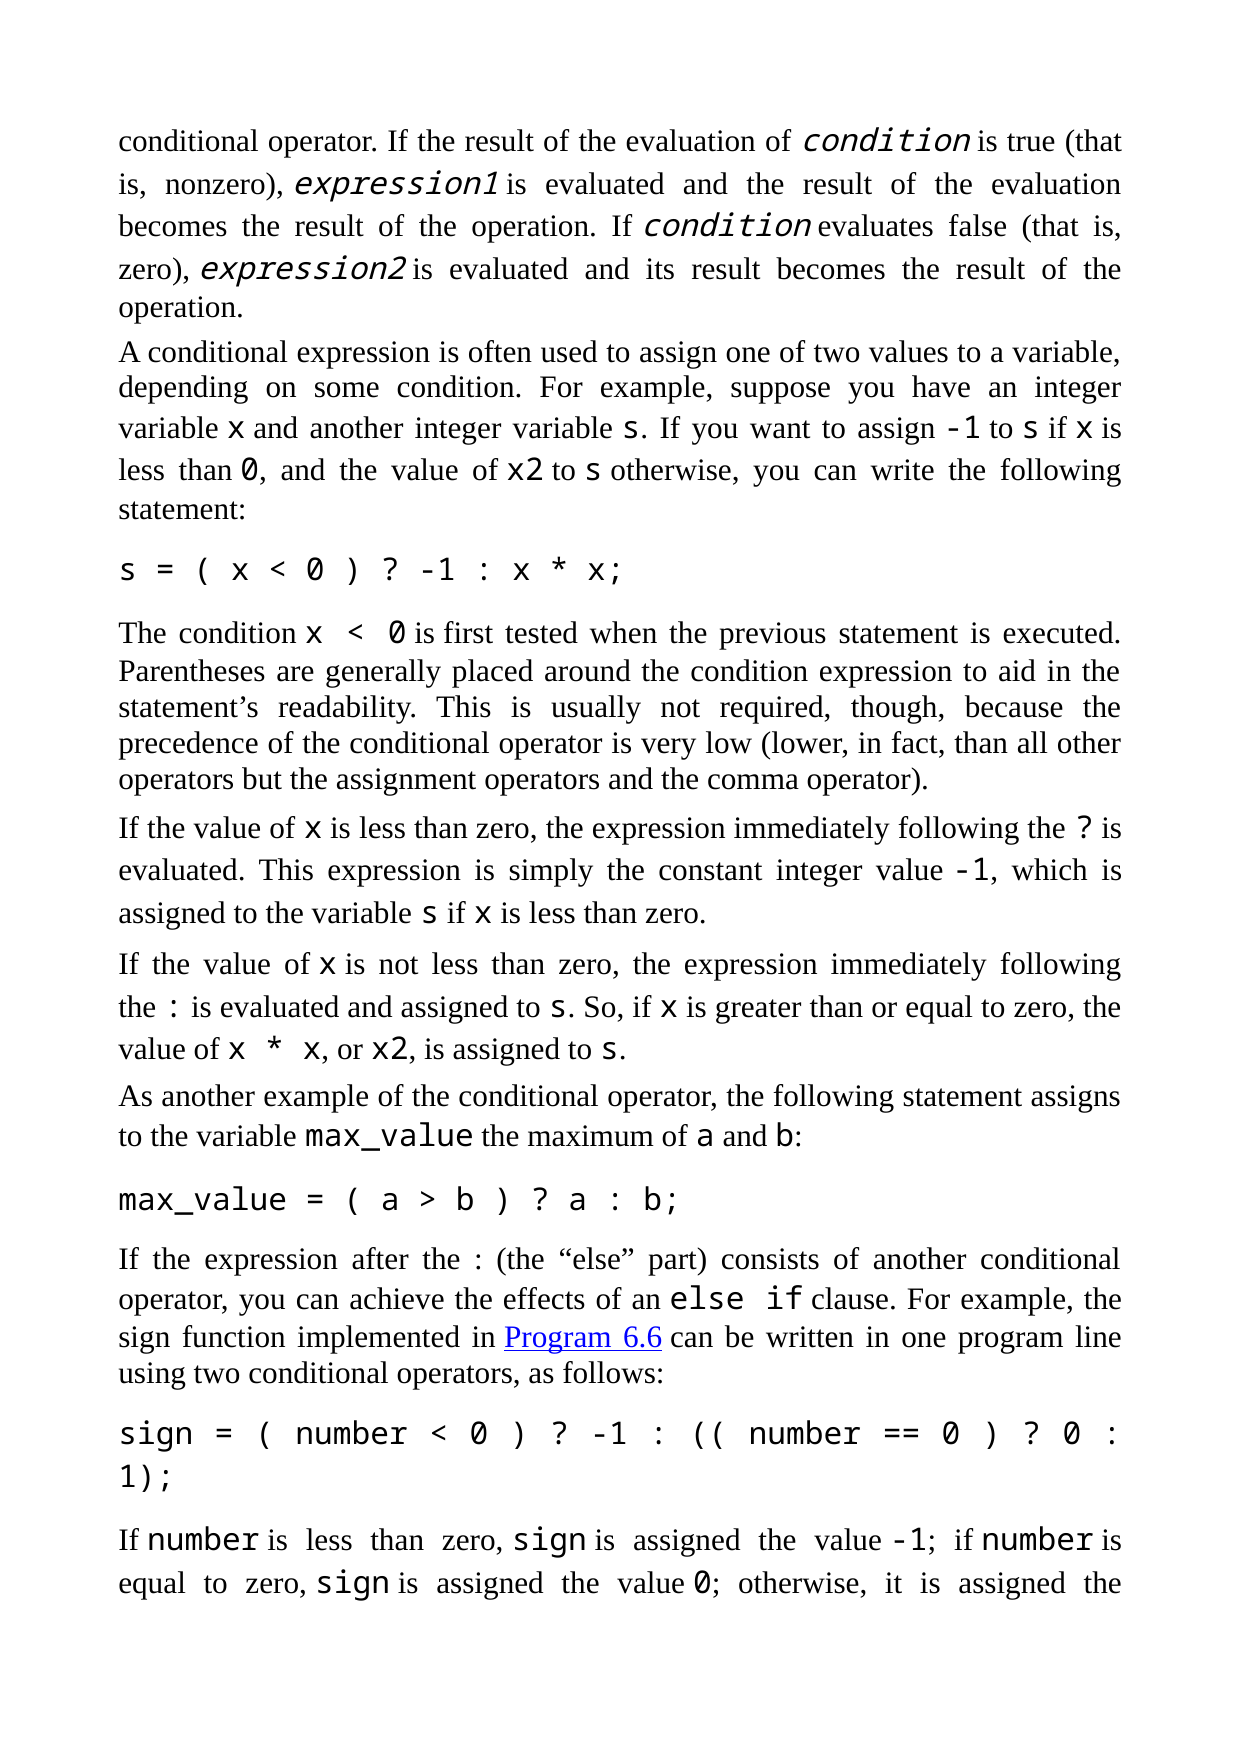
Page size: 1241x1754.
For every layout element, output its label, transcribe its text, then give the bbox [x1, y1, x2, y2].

text If number is less than zero, sign is assigned the value -1; if number is equal to zero, sign is assigned the value 0; otherwise, it is assigned the [118, 1517, 1122, 1602]
text A conditional expression is often used to assign one of two values to a variable, depending on some condition. For example, suppose you have an integer variable x and another integer variable s. If you want to assign -1 to s if x is less than 0, and the value of x2 to s otherwise, you can write the following statement: [118, 333, 1122, 526]
text If the expression after the : (the “else” part) consists of another conditional operator, you can achieve the effects of an else if clause. For example, the sign function implemented in Program 6.6 can be written in one program line using two conditional operators, as follows: [118, 1240, 1122, 1390]
text s = ( x < 0 ) ? -1 : x * x; [118, 547, 1122, 589]
text conditional operator. If the result of the evaluation of condition is true (that is, nonzero), expression1 is evaluated and the result of the evaluation becomes the result of the operation. If condition evaluates false (that is, zero), expression2 is evaluated and its result becomes the result of the operation. [118, 118, 1122, 324]
text As another example of the conditional operator, the following statement assigns to the variable max_value the maximum of a and b: [118, 1077, 1122, 1156]
text If the value of x is less than zero, the expression immediately following the ? is evaluated. This expression is simply the constant integer value -1, which is assigned to the variable s if x is less than zero. [118, 805, 1122, 933]
text If the value of x is not less than zero, the expression immediately following the : is evaluated and assigned to s. So, if x is greater than or equal to zero, the value of x * x, or x2, is assigned to s. [118, 941, 1122, 1069]
text sign = ( number < 0 ) ? -1 : (( number == 0 ) ? 0 : 1); [118, 1411, 1122, 1496]
text The condition x < 0 is first tested when the previous statement is executed. Parentheses are generally placed around the condition expression to aid in the statement’s readability. This is usually not required, though, because the precedence of the conditional operator is very low (lower, in fact, than all other operators but the assignment operators and the comma operator). [118, 610, 1122, 796]
text max_value = ( a > b ) ? a : b; [118, 1176, 1122, 1219]
